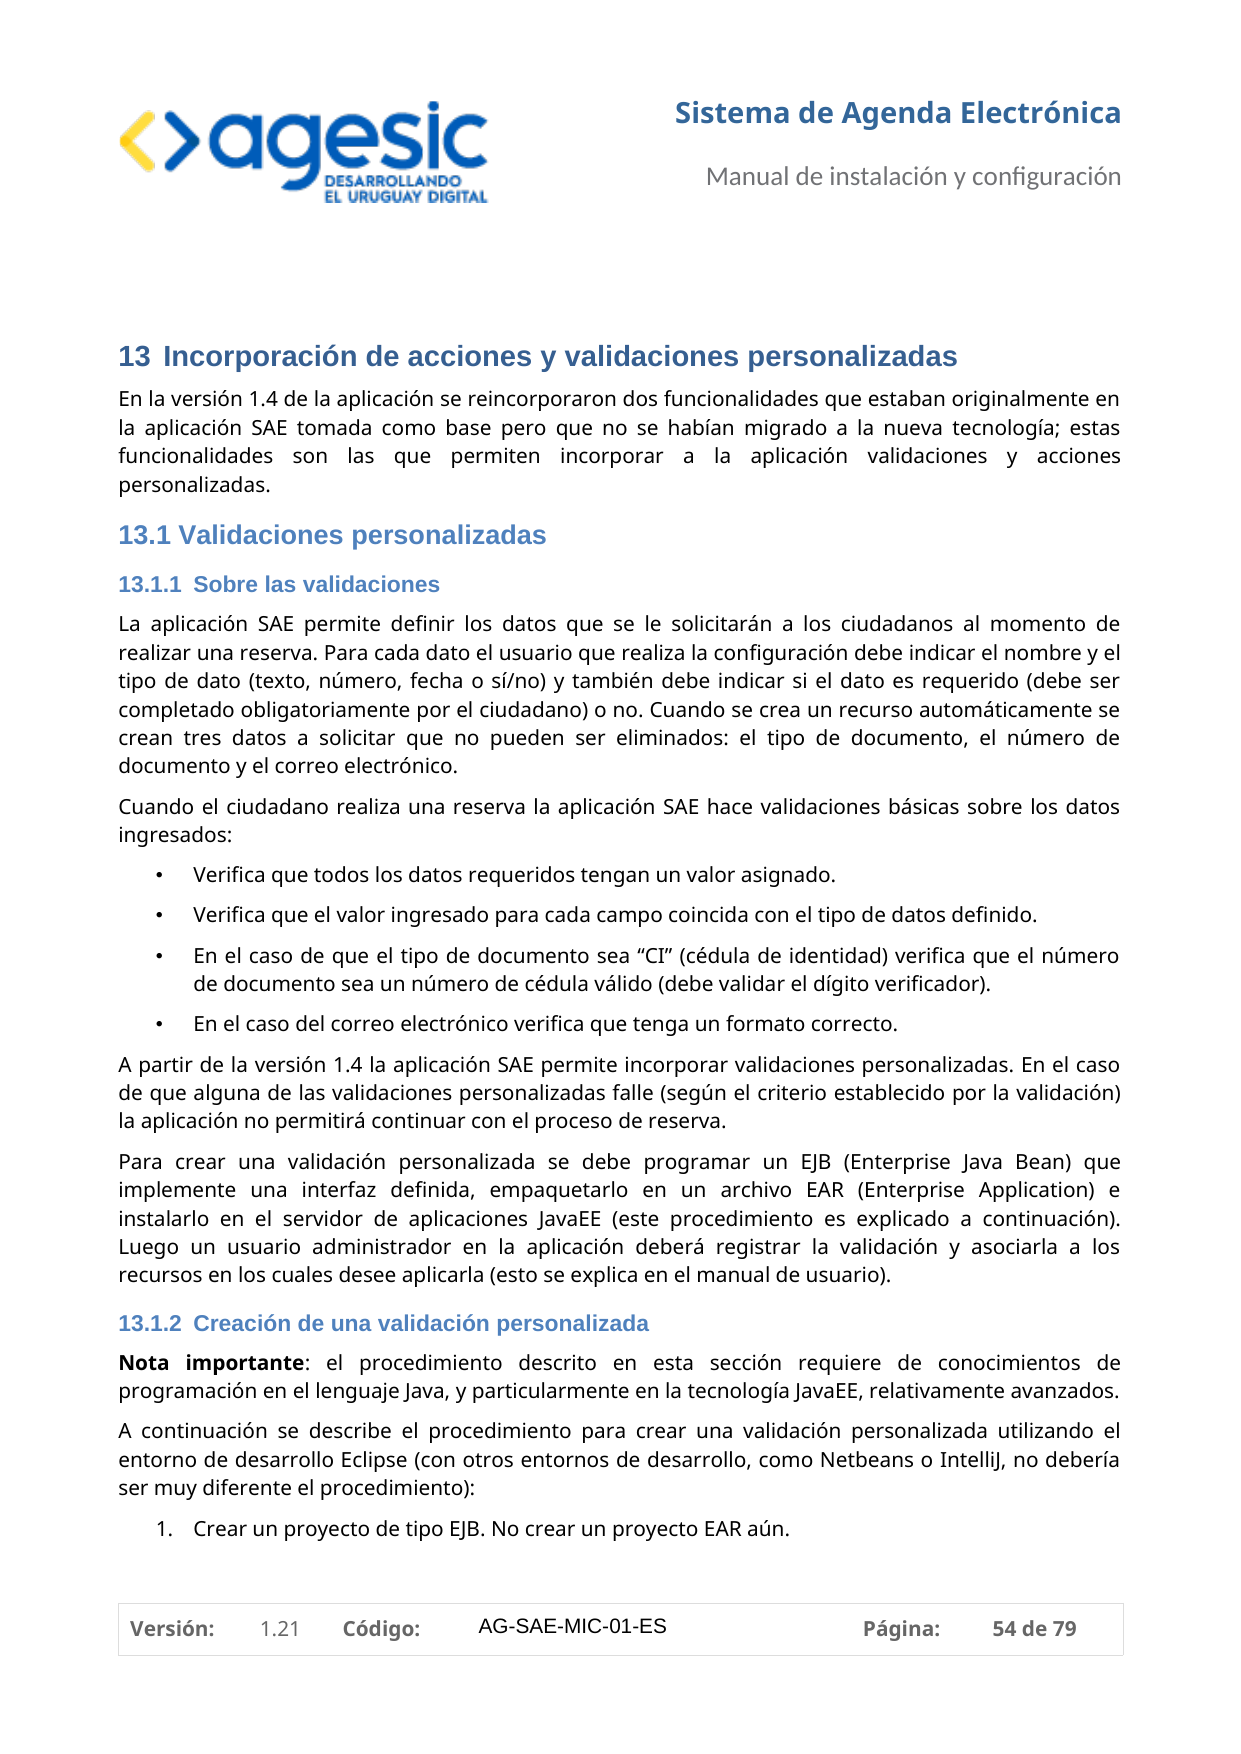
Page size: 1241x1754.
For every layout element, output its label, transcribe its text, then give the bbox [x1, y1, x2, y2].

list En el caso del correo electrónico verifica que tenga un formato correcto. [156, 1009, 1122, 1038]
subtitle Creación de una validación personalizada [118, 1310, 1122, 1336]
subtitle Sobre las validaciones [118, 571, 1122, 598]
text A continuación se describe el procedimiento para crear una validación personalizada utilizando el entorno de desarrollo Eclipse (con otros entornos de desarrollo, como Netbeans o IntelliJ, no debería ser muy diferente el procedimiento): [118, 1417, 1122, 1502]
text Nota importante: el procedimiento descrito en esta sección requiere de conocimientos de programación en el lenguaje Java, y particularmente en la tecnología JavaEE, relativamente avanzados. [118, 1348, 1122, 1405]
text A partir de la versión 1.4 la aplicación SAE permite incorporar validaciones personalizadas. En el caso de que alguna de las validaciones personalizadas falle (según el criterio establecido por la validación) la aplicación no permitirá continuar con el proceso de reserva. [118, 1050, 1122, 1135]
list Verifica que todos los datos requeridos tengan un valor asignado. [156, 860, 1122, 889]
text Para crear una validación personalizada se debe programar un EJB (Enterprise Java Bean) que implemente una interfaz definida, empaquetarlo en un archivo EAR (Enterprise Application) e instalarlo en el servidor de aplicaciones JavaEE (este procedimiento es explicado a continuación). Luego un usuario administrador en la aplicación deberá registrar la validación y asociarla a los recursos en los cuales desee aplicarla (esto se explica en el manual de usuario). [118, 1147, 1122, 1289]
text En la versión 1.4 de la aplicación se reincorporaron dos funcionalidades que estaban originalmente en la aplicación SAE tomada como base pero que no se habían migrado a la nueva tecnología; estas funcionalidades son las que permiten incorporar a la aplicación validaciones y acciones personalizadas. [118, 384, 1122, 498]
picture [119, 101, 489, 203]
text Cuando el ciudadano realiza una reserva la aplicación SAE hace validaciones básicas sobre los datos ingresados: [118, 792, 1122, 849]
subtitle Validaciones personalizadas [118, 519, 1122, 550]
list Crear un proyecto de tipo EJB. No crear un proyecto EAR aún. [156, 1514, 1122, 1542]
list En el caso de que el tipo de documento sea “CI” (cédula de identidad) verifica que el número de documento sea un número de cédula válido (debe validar el dígito verificador). [156, 941, 1122, 998]
text La aplicación SAE permite definir los datos que se le solicitarán a los ciudadanos al momento de realizar una reserva. Para cada dato el usuario que realiza la configuración debe indicar el nombre y el tipo de dato (texto, número, fecha o sí/no) y también debe indicar si el dato es requerido (debe ser completado obligatoriamente por el ciudadano) o no. Cuando se crea un recurso automáticamente se crean tres datos a solicitar que no pueden ser eliminados: el tipo de documento, el número de documento y el correo electrónico. [118, 609, 1122, 780]
subtitle Incorporación de acciones y validaciones personalizadas [118, 339, 1122, 373]
list Verifica que el valor ingresado para cada campo coincida con el tipo de datos definido. [156, 901, 1122, 929]
